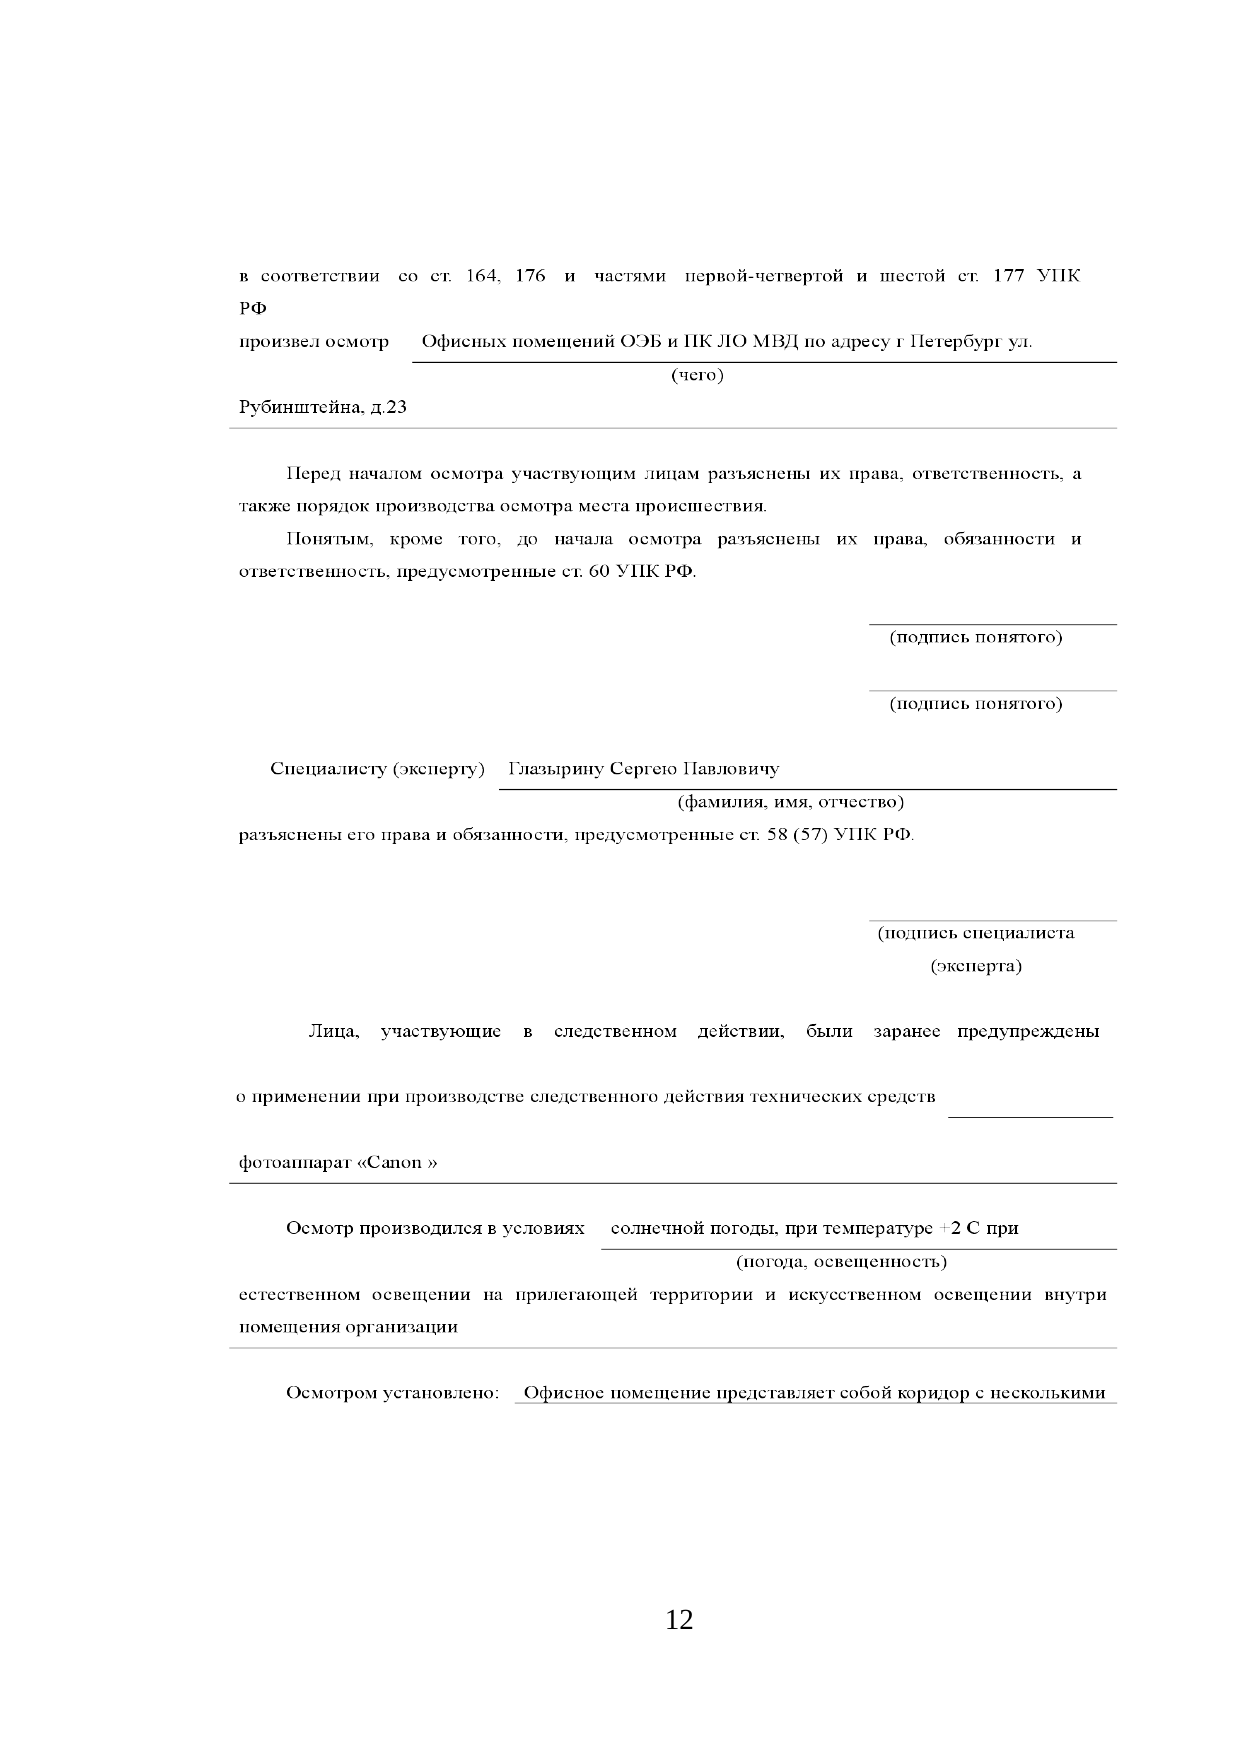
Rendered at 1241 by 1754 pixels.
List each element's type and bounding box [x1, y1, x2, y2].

picture [139, 175, 1182, 1502]
